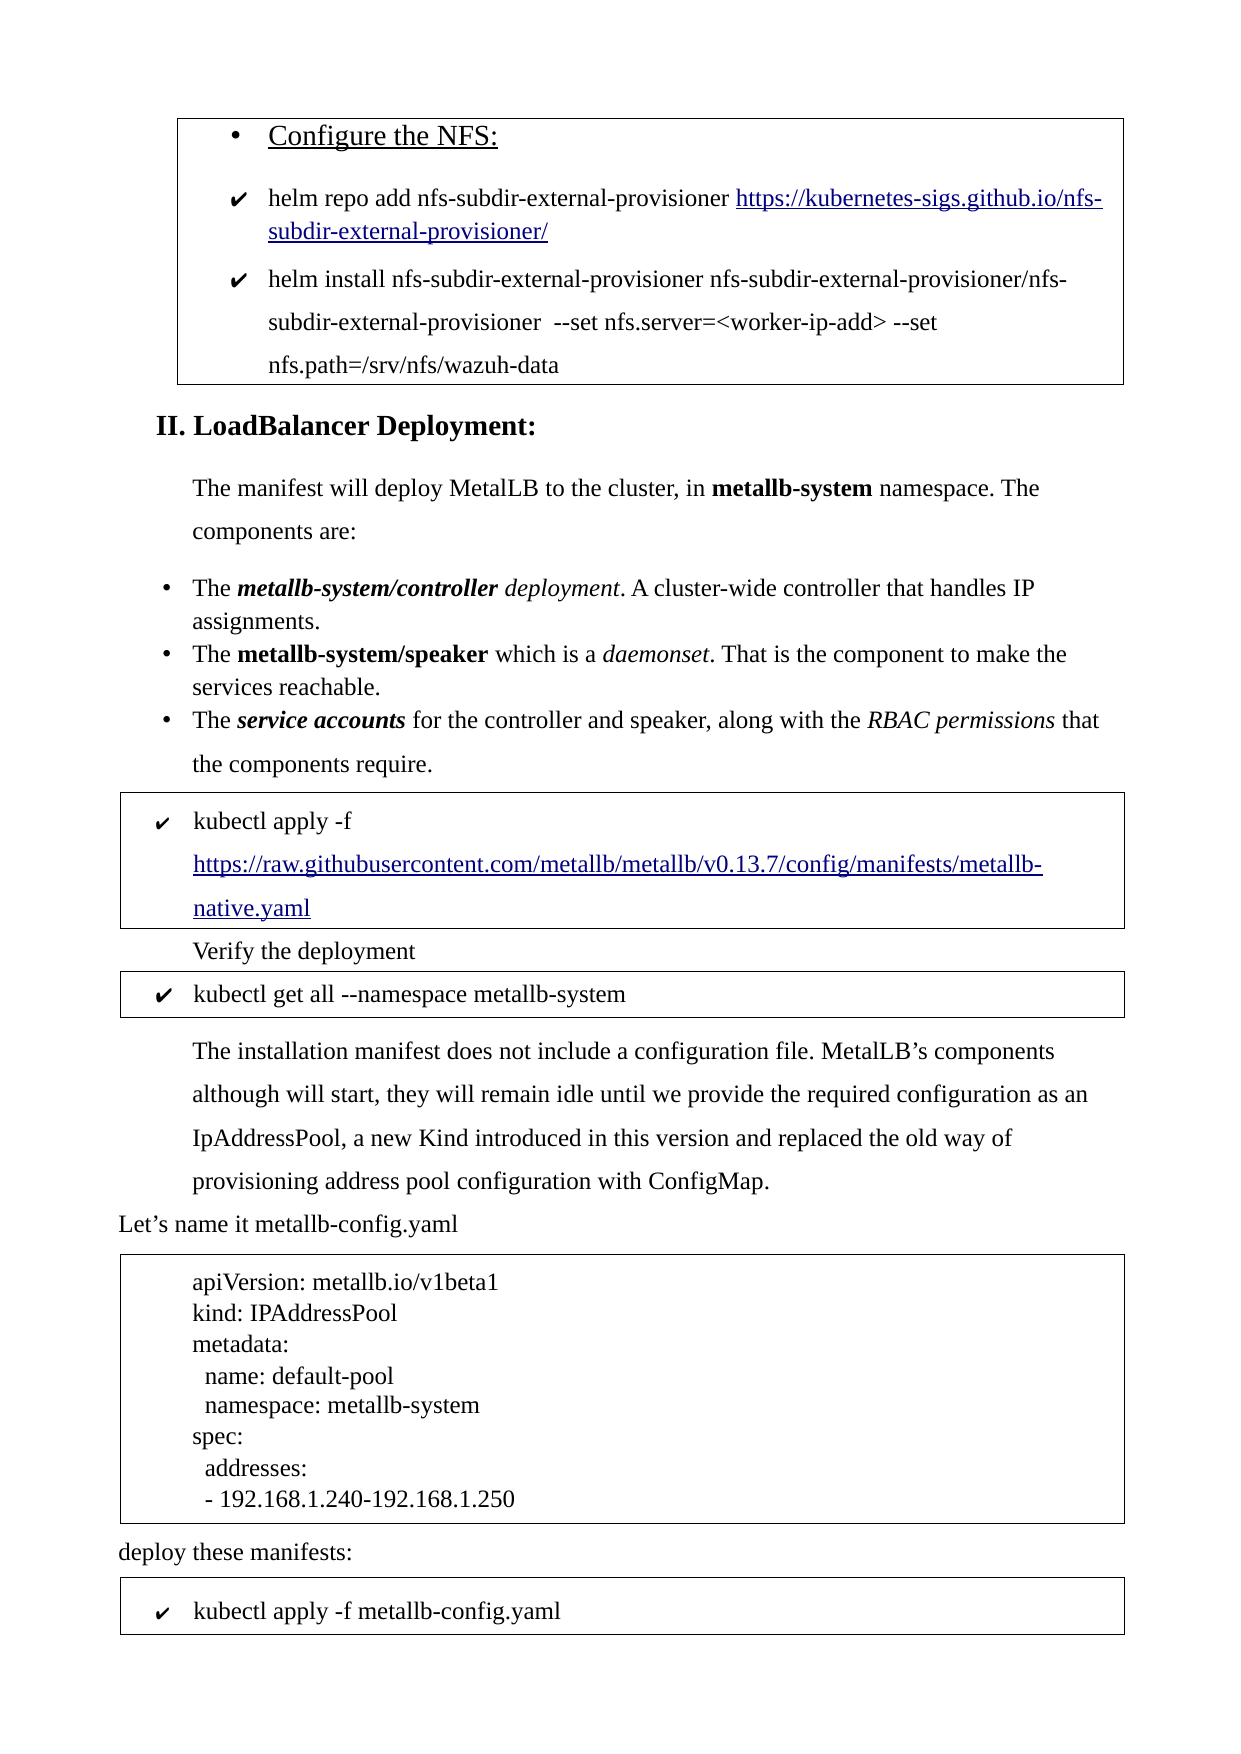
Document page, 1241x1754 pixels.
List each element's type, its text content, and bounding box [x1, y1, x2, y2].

list The metallb-system/speaker which is a daemonset. That is the component to make the services reachable. [162, 639, 1122, 701]
text spec: [121, 1421, 1122, 1450]
list kubectl apply -f https://raw.githubusercontent.com/metallb/metallb/v0.13.7/config/manifests/metallb-native.yaml [156, 806, 1122, 921]
text metadata: [121, 1329, 1122, 1358]
list helm repo add nfs-subdir-external-provisioner https://kubernetes-sigs.github.io/nfs-subdir-external-provisioner/ [231, 183, 1122, 245]
list The service accounts for the controller and speaker, along with the RBAC permissions that the components require. [162, 706, 1122, 777]
list kubectl get all --namespace metallb-system [156, 979, 1122, 1008]
text kind: IPAddressPool [121, 1298, 1122, 1327]
text name: default-pool [121, 1361, 1122, 1390]
text namespace: metallb-system [121, 1390, 1122, 1418]
text apiVersion: metallb.io/v1beta1 [121, 1267, 1122, 1295]
list kubectl apply -f metallb-config.yaml [156, 1596, 1122, 1625]
text deploy these manifests: [118, 1537, 1122, 1565]
text Let’s name it metallb-config.yaml [118, 1209, 1122, 1238]
list LoadBalancer Deployment: [156, 408, 1122, 441]
text - 192.168.1.240-192.168.1.250 [121, 1484, 1122, 1513]
text The manifest will deploy MetalLB to the cluster, in metallb-system namespace. The components are: [118, 473, 1122, 544]
text addresses: [121, 1453, 1122, 1481]
text Verify the deployment [118, 936, 1122, 964]
list Configure the NFS: [231, 119, 1122, 152]
list helm install nfs-subdir-external-provisioner nfs-subdir-external-provisioner/nfs-subdir-external-provisioner --set nfs.server=<worker-ip-add> --set nfs.path=/srv/nfs/wazuh-data [231, 264, 1122, 379]
text The installation manifest does not include a configuration file. MetalLB’s components although will start, they will remain idle until we provide the required configuration as an IpAddressPool, a new Kind introduced in this version and replaced the old way of provisioning address pool configuration with ConfigMap. [118, 1036, 1122, 1194]
list The metallb-system/controller deployment. A cluster-wide controller that handles IP assignments. [162, 573, 1122, 635]
